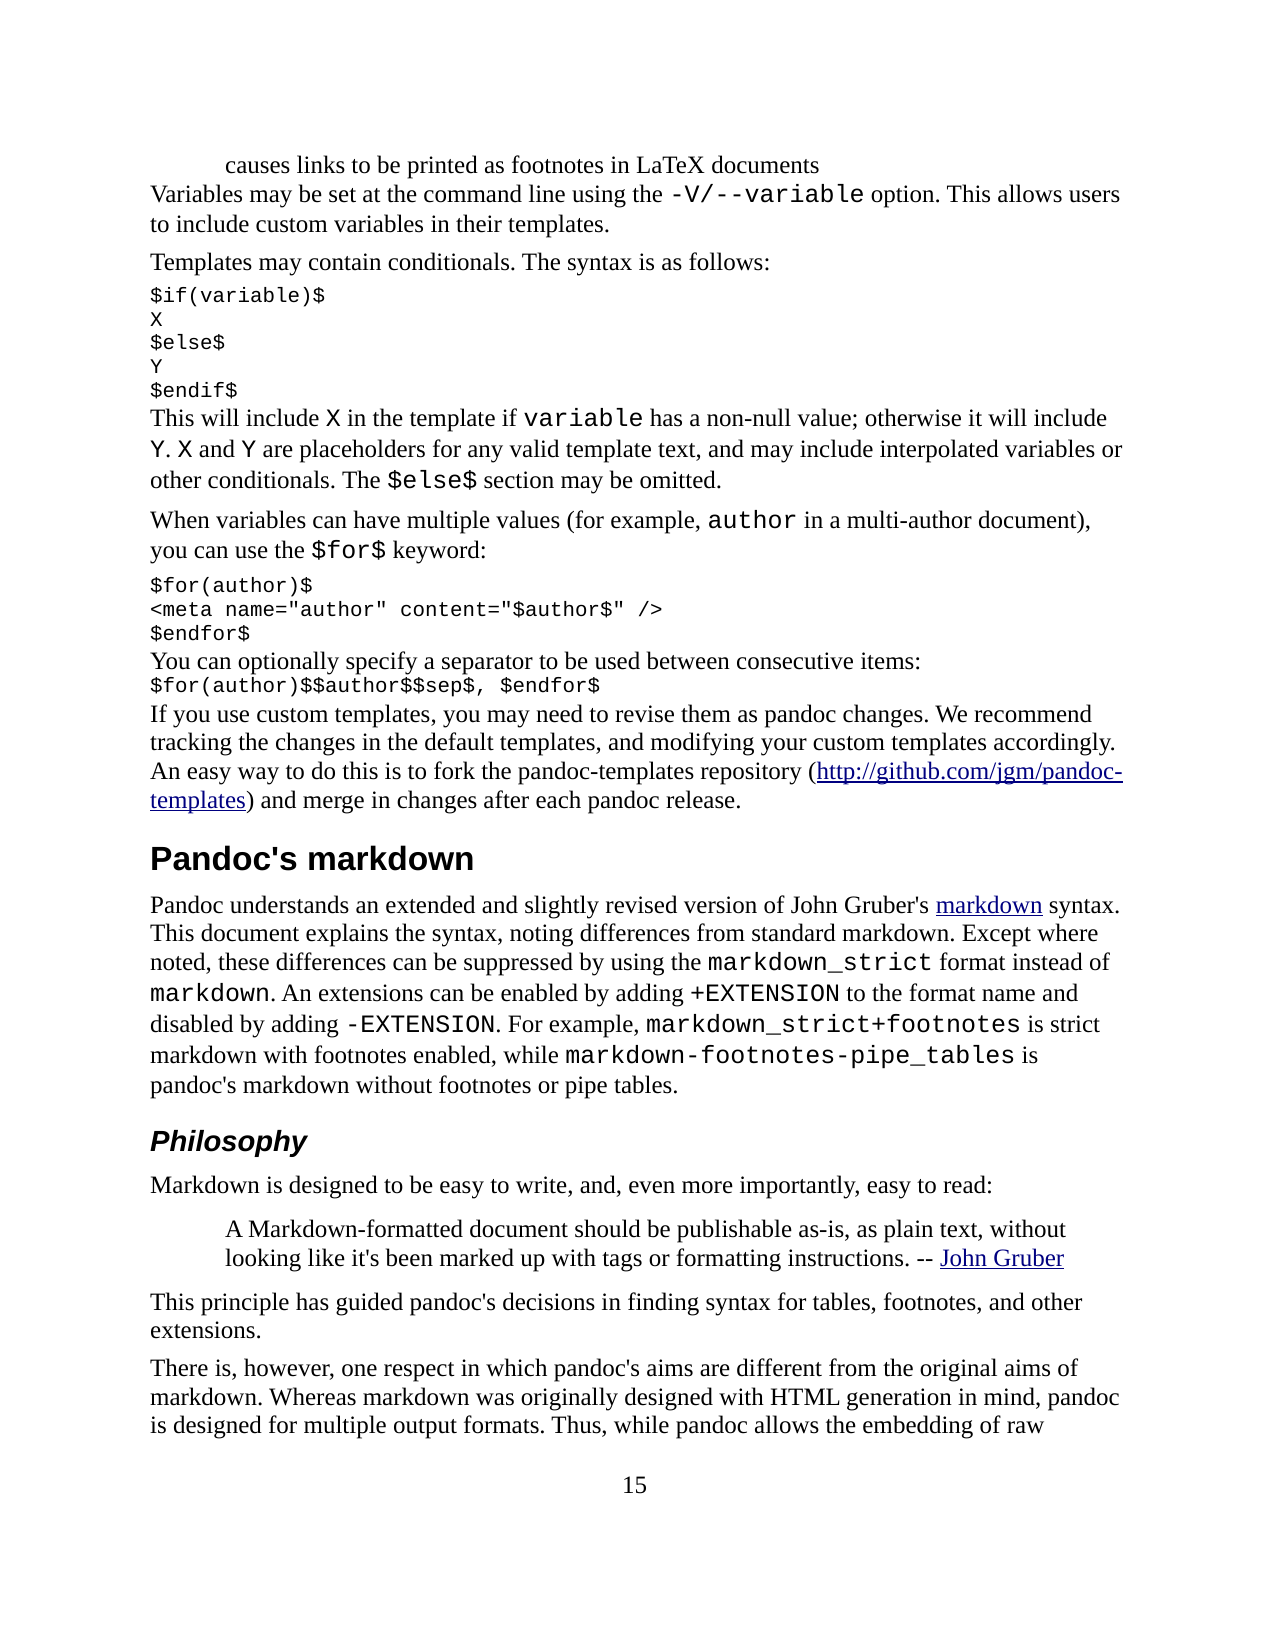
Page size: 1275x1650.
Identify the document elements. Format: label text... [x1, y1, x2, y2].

text This will include X in the template if variable has a non-null value; otherwise it will include Y. X and Y are placeholders for any valid template text, and may include interpolated variables or other conditionals. The $else$ section may be omitted. [150, 403, 1125, 496]
text When variables can have multiple values (for example, author in a multi-author document), you can use the $for$ keyword: [150, 505, 1125, 566]
text $endif$ [150, 379, 1125, 403]
text There is, however, one respect in which pandoc's aims are different from the original aims of markdown. Whereas markdown was originally designed with HTML generation in mind, pandoc is designed for multiple output formats. Thus, while pandoc allows the embedding of raw [150, 1353, 1125, 1439]
text Y [150, 356, 1125, 379]
subtitle Pandoc's markdown [150, 839, 1125, 877]
text You can optionally specify a separator to be used between consecutive items: [150, 646, 1125, 675]
text Templates may contain conditionals. The syntax is as follows: [150, 247, 1125, 276]
text $if(variable)$ [150, 285, 1125, 309]
text $endfor$ [150, 623, 1125, 646]
text Variables may be set at the command line using the -V/--variable option. This allows users to include custom variables in their templates. [150, 179, 1125, 238]
text Pandoc understands an extended and slightly revised version of John Gruber's markdown syntax. This document explains the syntax, noting differences from standard markdown. Except where noted, these differences can be suppressed by using the markdown_strict format instead of markdown. An extensions can be enabled by adding +EXTENSION to the format name and disabled by adding -EXTENSION. For example, markdown_strict+footnotes is strict markdown with footnotes enabled, while markdown-footnotes-pipe_tables is pandoc's markdown without footnotes or pipe tables. [150, 890, 1125, 1099]
subtitle Philosophy [150, 1124, 1125, 1158]
text If you use custom templates, you may need to revise them as pandoc changes. We recommend tracking the changes in the default templates, and modifying your custom templates accordingly. An easy way to do this is to fork the pandoc-templates repository (http://github.com/jgm/pandoc-templates) and merge in changes after each pandoc release. [150, 699, 1125, 814]
text <meta name="author" content="$author$" /> [150, 599, 1125, 623]
text X [150, 309, 1125, 332]
text $else$ [150, 332, 1125, 356]
text This principle has guided pandoc's decisions in finding syntax for tables, footnotes, and other extensions. [150, 1287, 1125, 1344]
text A Markdown-formatted document should be publishable as-is, as plain text, without looking like it's been marked up with tags or formatting instructions. -- John Gruber [225, 1214, 1125, 1272]
text $for(author)$ [150, 575, 1125, 599]
text $for(author)$$author$$sep$, $endfor$ [150, 675, 1125, 699]
text causes links to be printed as footnotes in LaTeX documents [225, 150, 1125, 179]
text Markdown is designed to be easy to write, and, even more importantly, easy to read: [150, 1170, 1125, 1199]
